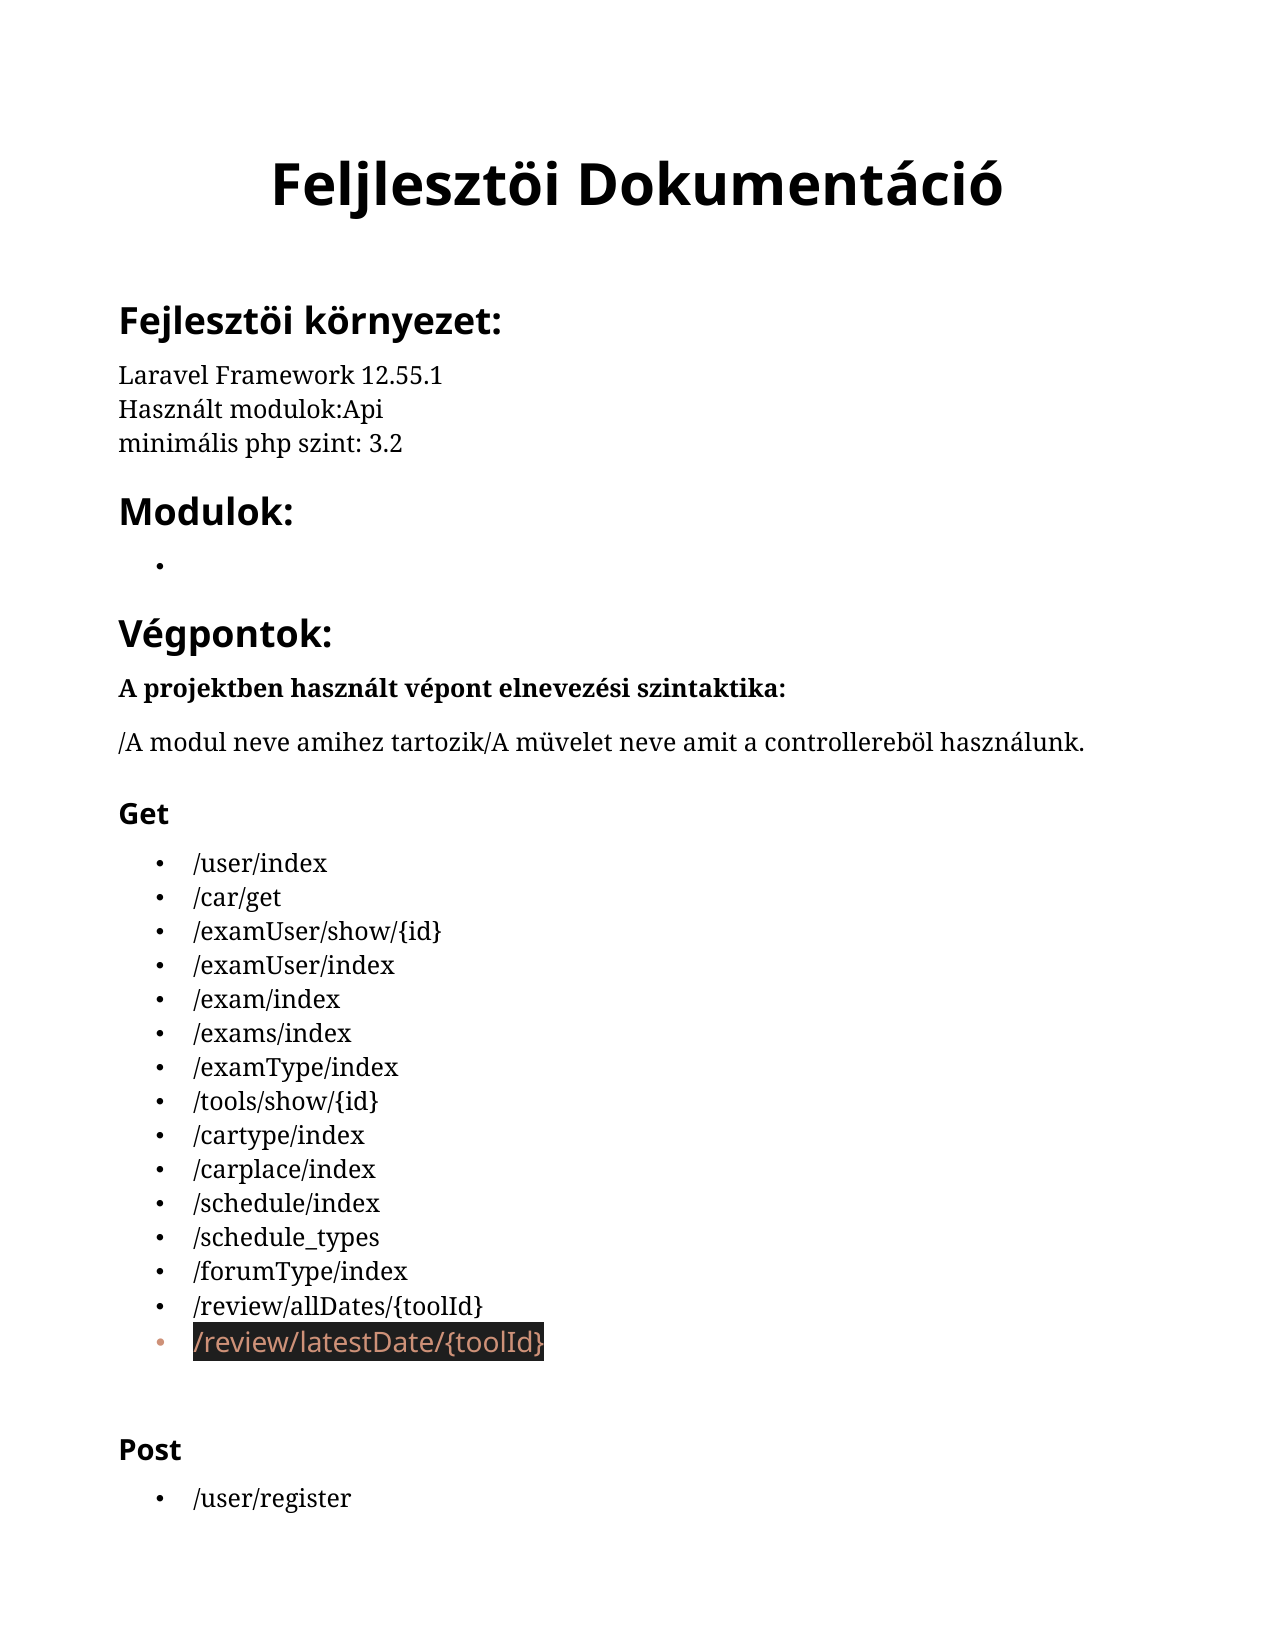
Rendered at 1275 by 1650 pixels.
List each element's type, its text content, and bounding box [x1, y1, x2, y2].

list /examUser/index [156, 947, 1157, 982]
list /forumType/index [156, 1254, 1157, 1288]
text /A modul neve amihez tartozik/A müvelet neve amit a controllereböl használunk. [118, 725, 1157, 759]
list /car/get [156, 879, 1157, 913]
title Feljlesztöi Dokumentáció [118, 143, 1157, 223]
list /exams/index [156, 1016, 1157, 1050]
list /exam/index [156, 982, 1157, 1016]
subtitle Post [118, 1429, 1157, 1468]
list /examUser/show/{id} [156, 913, 1157, 947]
list /examType/index [156, 1050, 1157, 1084]
subtitle Modulok: [118, 485, 1157, 536]
list /review/allDates/{toolId} [156, 1288, 1157, 1322]
subtitle Fejlesztöi környezet: [118, 294, 1157, 345]
list /tools/show/{id} [156, 1084, 1157, 1118]
subtitle Végpontok: [118, 607, 1157, 658]
text A projektben használt vépont elnevezési szintaktika: [118, 671, 1157, 705]
list /schedule_types [156, 1220, 1157, 1254]
list /user/index [156, 845, 1157, 879]
text Laravel Framework 12.55.1 [118, 358, 1157, 392]
list /schedule/index [156, 1186, 1157, 1220]
text minimális php szint: 3.2 [118, 426, 1157, 460]
list /carplace/index [156, 1152, 1157, 1186]
list /cartype/index [156, 1118, 1157, 1152]
list /user/register [156, 1481, 1157, 1515]
text Használt modulok:Api [118, 392, 1157, 426]
subtitle Get [118, 793, 1157, 833]
list /review/latestDate/{toolId} [156, 1322, 1157, 1361]
